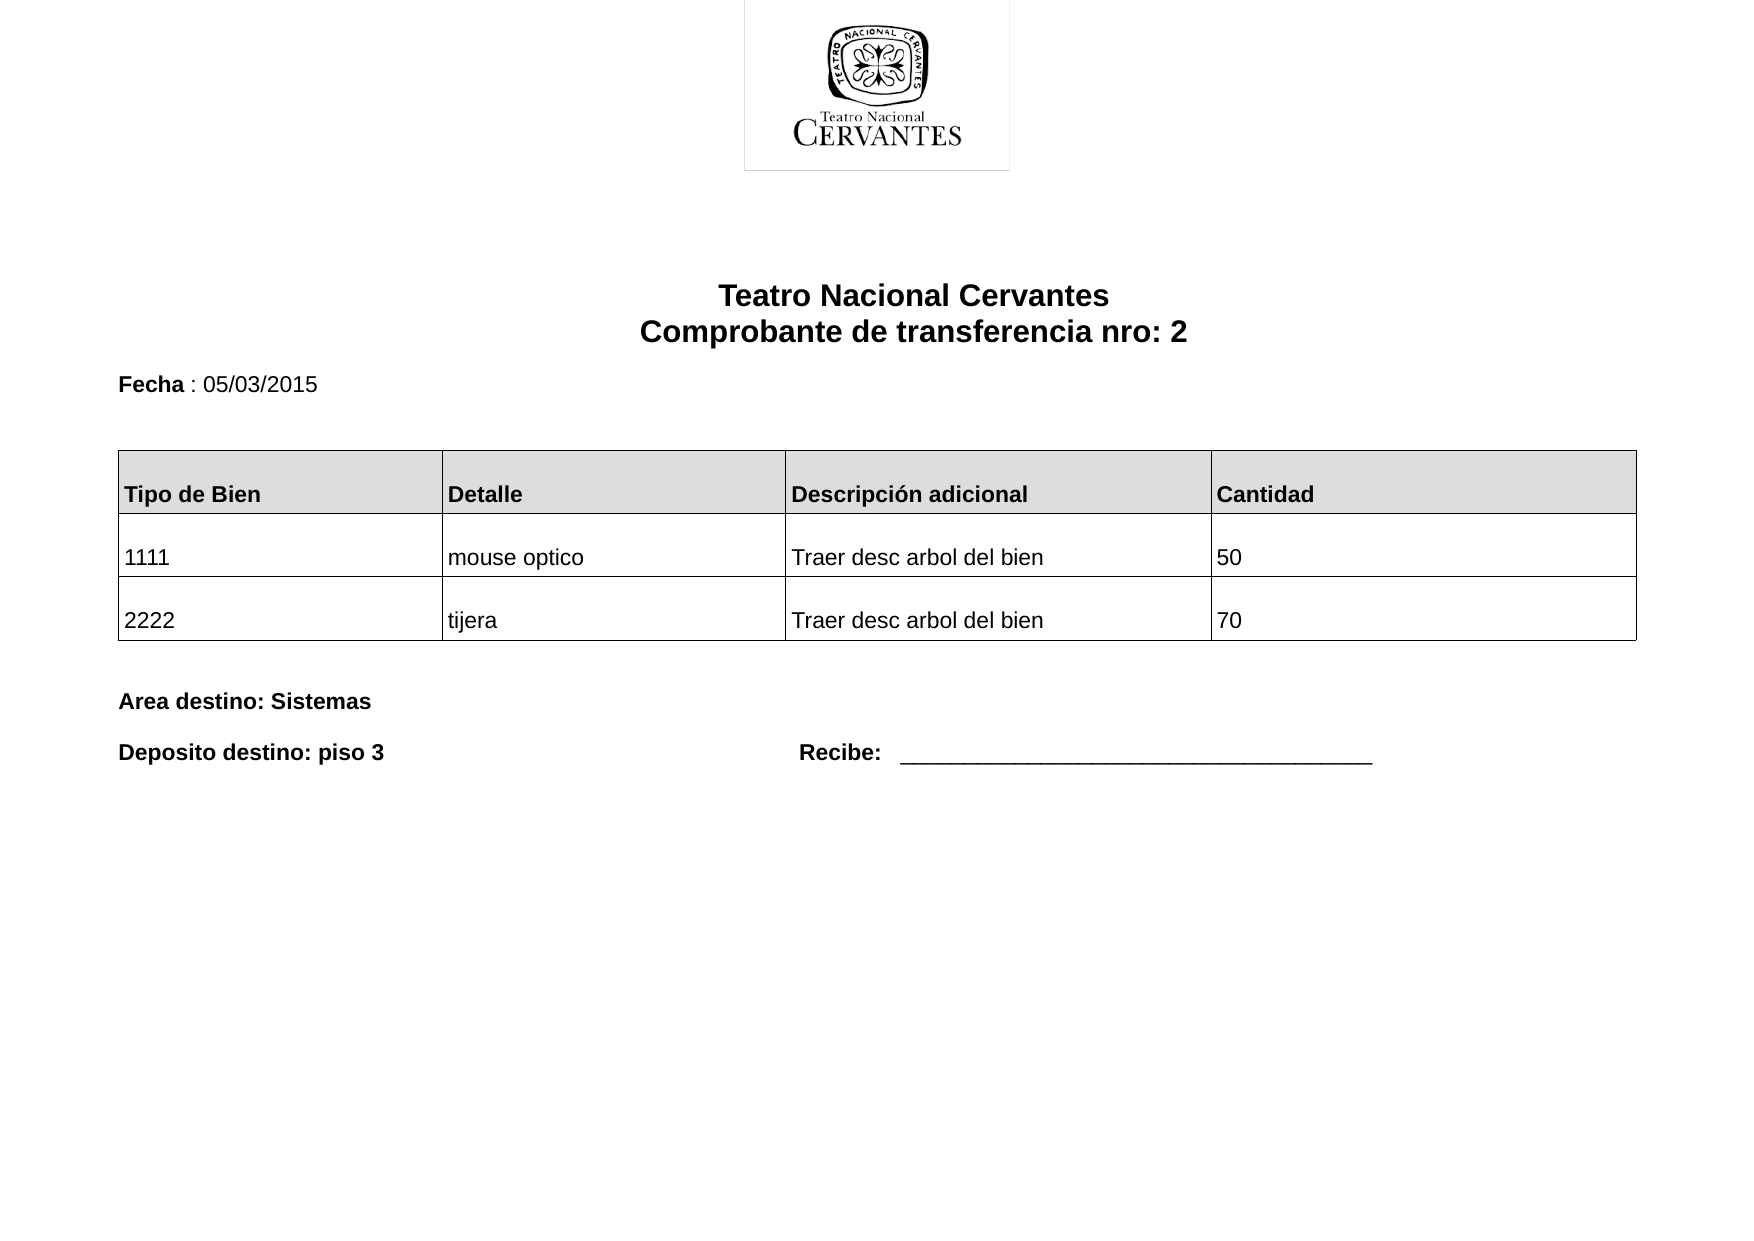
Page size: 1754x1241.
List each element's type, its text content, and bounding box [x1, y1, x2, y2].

table_cell Traer desc arbol del bien [786, 577, 1211, 640]
text Comprobante de transferencia nro: 2 [118, 313, 1636, 349]
table_cell Traer desc arbol del bien [786, 514, 1211, 576]
table_cell 2222 [119, 577, 442, 640]
text Teatro Nacional Cervantes [118, 277, 1636, 313]
text Deposito destino: piso 3 Recibe: _____________________________________ [118, 738, 1636, 765]
table_cell tijera [443, 577, 785, 640]
table_cell mouse optico [443, 514, 785, 576]
text Area destino: Sistemas [118, 688, 1636, 714]
table_cell 70 [1212, 577, 1636, 640]
table_header Descripción adicional [786, 451, 1211, 513]
table_header Detalle [443, 451, 785, 513]
picture [744, 0, 1010, 171]
table_cell 1111 [119, 514, 442, 576]
table_cell 50 [1212, 514, 1636, 576]
text Fecha : 05/03/2015 [118, 371, 1636, 397]
table_header Cantidad [1212, 451, 1636, 513]
table_header Tipo de Bien [119, 451, 442, 513]
